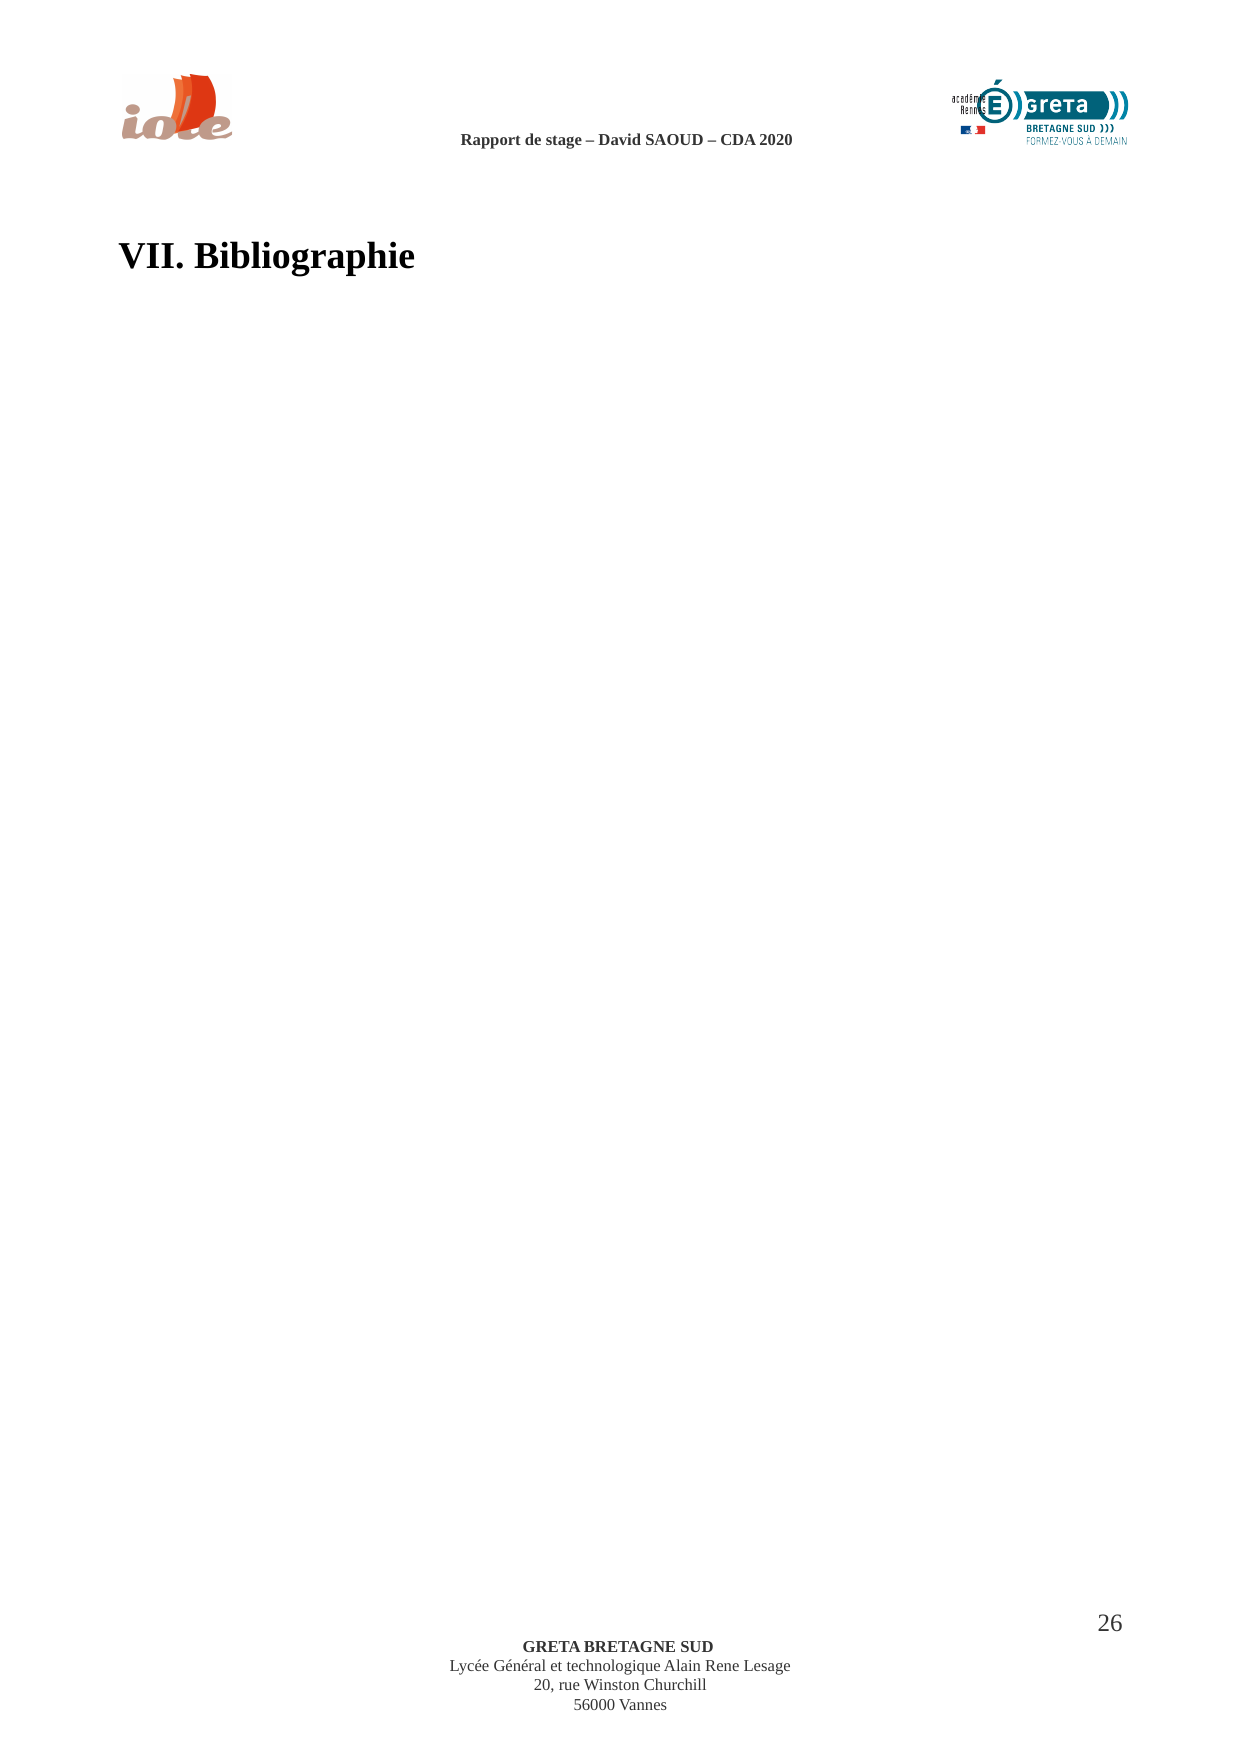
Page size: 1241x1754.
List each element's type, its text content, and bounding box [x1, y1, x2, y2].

subtitle VII. Bibliographie [118, 233, 1122, 277]
picture [950, 76, 1131, 147]
picture [121, 74, 233, 140]
